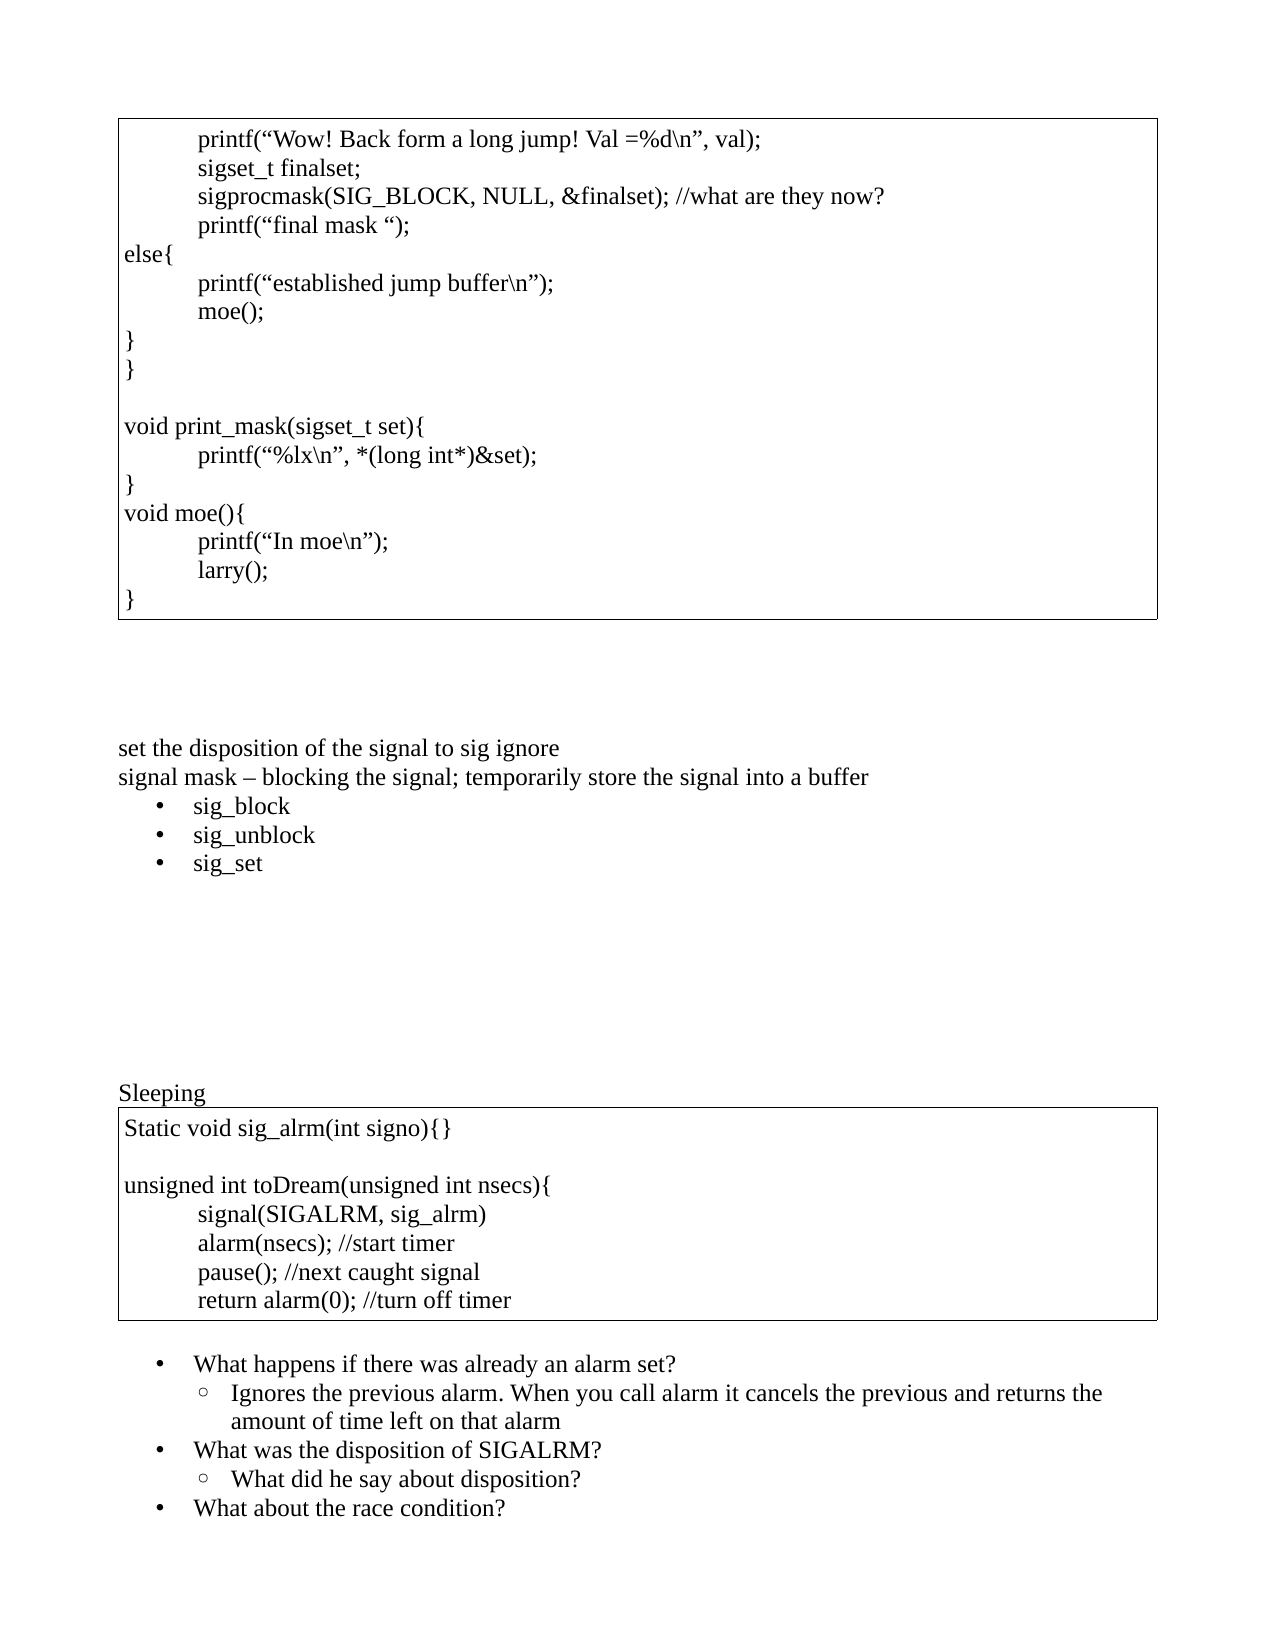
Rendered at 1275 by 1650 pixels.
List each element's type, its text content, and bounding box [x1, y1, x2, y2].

list What about the race condition? [156, 1493, 1157, 1521]
list What did he say about disposition? [193, 1464, 1157, 1493]
text signal mask – blocking the signal; temporarily store the signal into a buffer [118, 762, 1157, 791]
list sig_set [156, 848, 1157, 877]
table_header printf(“Wow! Back form a long jump! Val =%d\n”, val); sigset_t finalset; sigprocmask(SIG_BLOCK, NULL, &finalset); //what are they now? printf(“final mask “); else{ printf(“established jump buffer\n”); moe(); } } void print_mask(sigset_t set){ printf(“%lx\n”, *(long int*)&set); } void moe(){ printf(“In moe\n”); larry(); } [119, 119, 1157, 618]
text Sleeping [118, 1078, 1157, 1107]
list sig_unblock [156, 820, 1157, 848]
list What happens if there was already an alarm set? [156, 1349, 1157, 1378]
list What was the disposition of SIGALRM? [156, 1435, 1157, 1464]
text set the disposition of the signal to sig ignore [118, 733, 1157, 762]
list sig_block [156, 791, 1157, 820]
list Ignores the previous alarm. When you call alarm it cancels the previous and returns the amount of time left on that alarm [193, 1378, 1157, 1435]
table_header Static void sig_alrm(int signo){} unsigned int toDream(unsigned int nsecs){ signal(SIGALRM, sig_alrm) alarm(nsecs); //start timer pause(); //next caught signal return alarm(0); //turn off timer [119, 1108, 1157, 1320]
